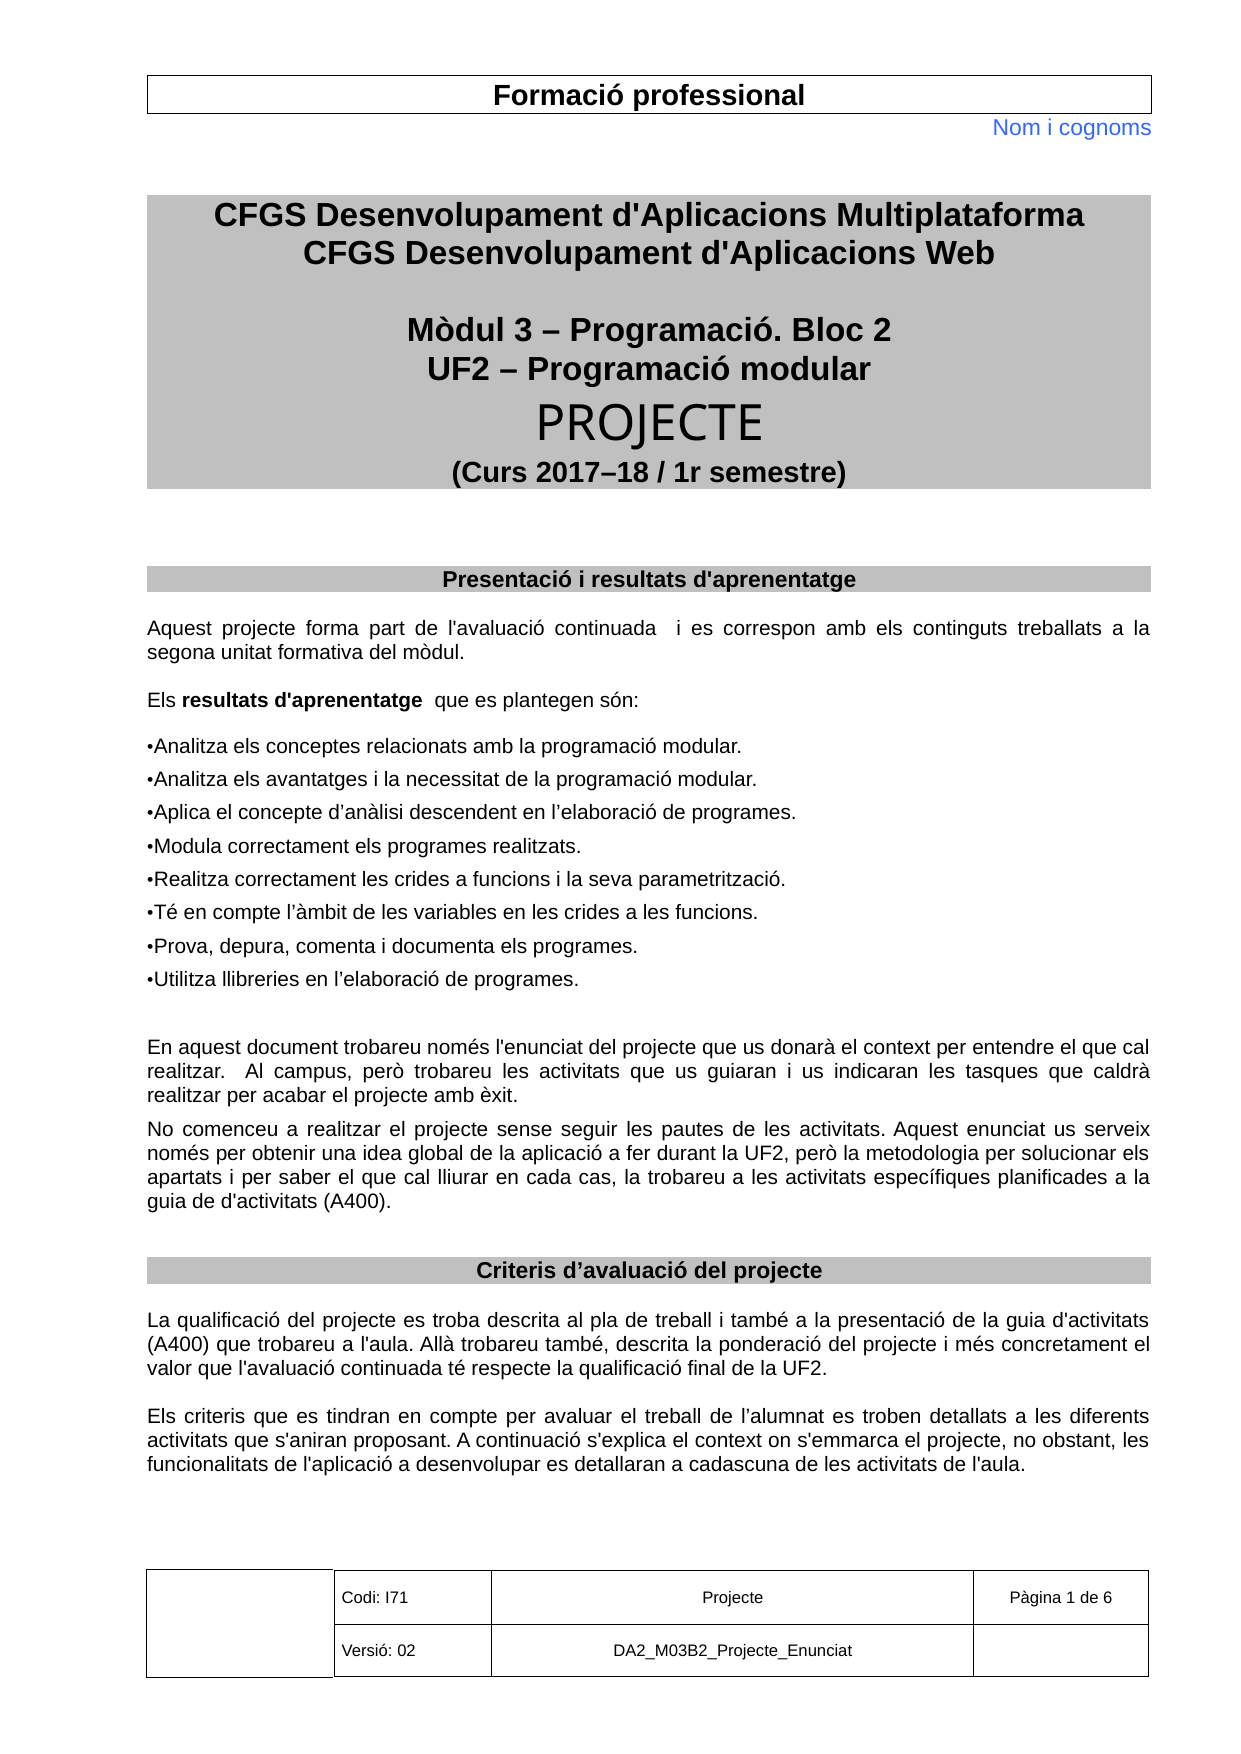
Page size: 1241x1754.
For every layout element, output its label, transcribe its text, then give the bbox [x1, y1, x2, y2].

list Aplica el concepte d’anàlisi descendent en l’elaboració de programes. [147, 791, 1151, 824]
text CFGS Desenvolupament d'Aplicacions Multiplataforma [147, 195, 1151, 233]
text CFGS Desenvolupament d'Aplicacions Web [147, 233, 1151, 272]
text Els criteris que es tindran en compte per avaluar el treball de l’alumnat es troben detallats a les diferents activitats que s'aniran proposant. A continuació s'explica el context on s'emmarca el projecte, no obstant, les funcionalitats de l'aplicació a desenvolupar es detallaran a cadascuna de les activitats de l'aula. [147, 1404, 1151, 1476]
list Realitza correctament les crides a funcions i la seva parametrització. [147, 857, 1151, 891]
text Presentació i resultats d'aprenentatge [147, 566, 1151, 592]
list Té en compte l’àmbit de les variables en les crides a les funcions. [147, 891, 1151, 924]
list Modula correctament els programes realitzats. [147, 824, 1151, 857]
text Aquest projecte forma part de l'avaluació continuada i es correspon amb els continguts treballats a la segona unitat formativa del mòdul. [147, 616, 1151, 664]
text La qualificació del projecte es troba descrita al pla de treball i també a la presentació de la guia d'activitats (A400) que trobareu a l'aula. Allà trobareu també, descrita la ponderació del projecte i més concretament el valor que l'avaluació continuada té respecte la qualificació final de la UF2. [147, 1308, 1151, 1380]
text En aquest document trobareu només l'enunciat del projecte que us donarà el context per entendre el que cal realitzar. Al campus, però trobareu les activitats que us guiaran i us indicaran les tasques que caldrà realitzar per acabar el projecte amb èxit. [147, 1034, 1151, 1106]
subtitle Mòdul 3 – Programació. Bloc 2 [147, 310, 1151, 349]
list Prova, depura, comenta i documenta els programes. [147, 924, 1151, 957]
text (Curs 2017–18 / 1r semestre) [147, 455, 1151, 489]
list Analitza els avantatges i la necessitat de la programació modular. [147, 757, 1151, 791]
subtitle UF2 – Programació modular [147, 349, 1151, 387]
text PROJECTE [147, 387, 1151, 455]
text Criteris d’avaluació del projecte [147, 1257, 1151, 1284]
text No comenceu a realitzar el projecte sense seguir les pautes de les activitats. Aquest enunciat us serveix només per obtenir una idea global de la aplicació a fer durant la UF2, però la metodologia per solucionar els apartats i per saber el que cal lliurar en cada cas, la trobareu a les activitats específiques planificades a la guia de d'activitats (A400). [147, 1117, 1151, 1213]
list Analitza els conceptes relacionats amb la programació modular. [147, 724, 1151, 757]
list Utilitza llibreries en l’elaboració de programes. [147, 957, 1151, 991]
text Els resultats d'aprenentatge que es plantegen són: [147, 688, 1151, 712]
